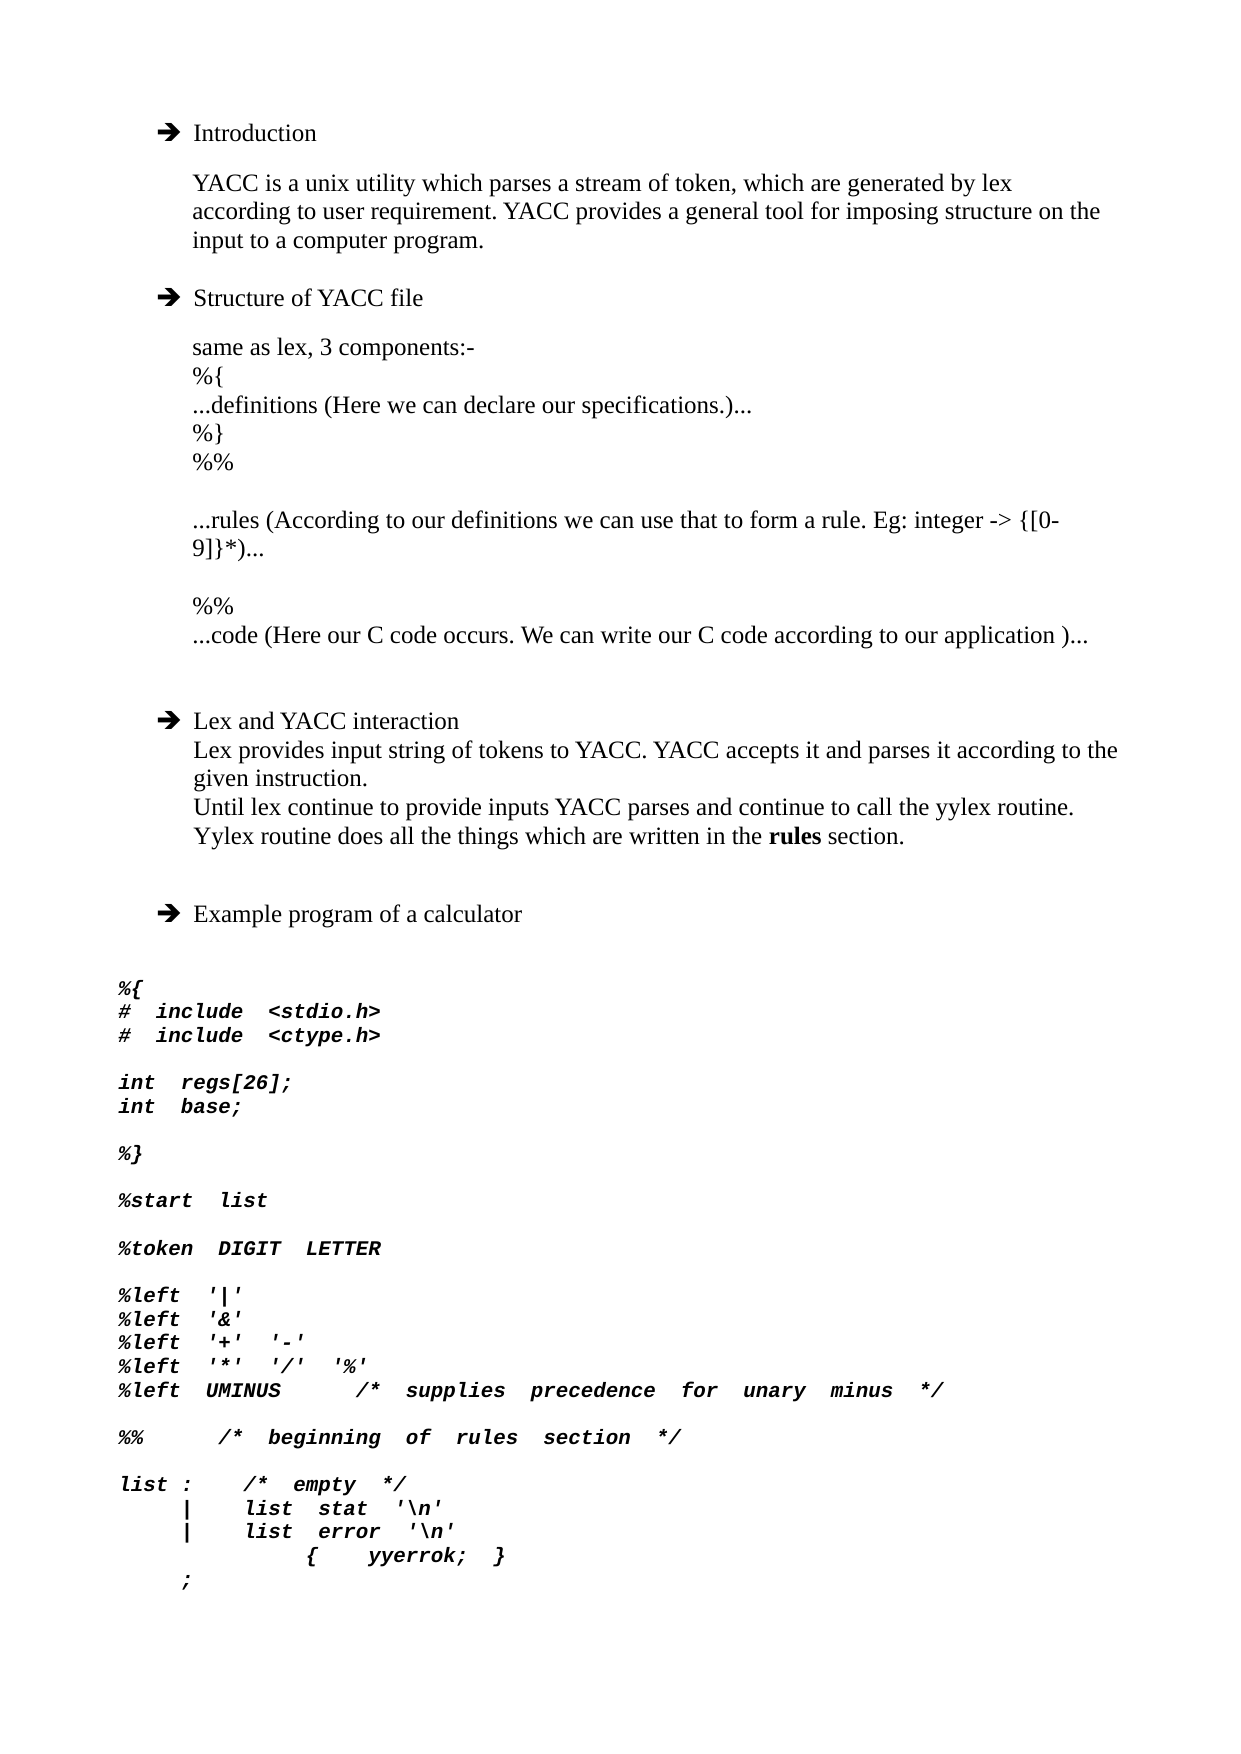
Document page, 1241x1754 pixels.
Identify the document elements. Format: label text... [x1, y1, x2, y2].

text %left UMINUS /* supplies precedence for unary minus */ [118, 1380, 1122, 1403]
text # include <stdio.h> [118, 1001, 1122, 1025]
text %left '&' [118, 1309, 1122, 1332]
list Lex provides input string of tokens to YACC. YACC accepts it and parses it according to the given instruction. [193, 735, 1122, 792]
text %{ [118, 361, 1122, 390]
text %% [118, 447, 1122, 476]
text { yyerrok; } [118, 1545, 1122, 1569]
text YACC is a unix utility which parses a stream of token, which are generated by lex according to user requirement. YACC provides a general tool for imposing structure on the input to a computer program. [118, 168, 1122, 254]
text same as lex, 3 components:- [118, 332, 1122, 361]
list Until lex continue to provide inputs YACC parses and continue to call the yylex routine. Yylex routine does all the things which are written in the rules section. [193, 792, 1122, 850]
text ...code (Here our C code occurs. We can write our C code according to our application )... [118, 620, 1122, 648]
list Example program of a calculator [156, 899, 1122, 928]
text %start list [118, 1191, 1122, 1214]
text %token DIGIT LETTER [118, 1238, 1122, 1261]
text ...rules (According to our definitions we can use that to form a rule. Eg: integer -> {[0- 9]}*)... [118, 505, 1122, 562]
text %{ [118, 978, 1122, 1001]
text list : /* empty */ [118, 1474, 1122, 1498]
text ...definitions (Here we can declare our specifications.)... [118, 390, 1122, 418]
list Lex and YACC interaction [156, 706, 1122, 735]
text int regs[26]; [118, 1072, 1122, 1096]
list Structure of YACC file [156, 283, 1122, 311]
text %} [118, 418, 1122, 447]
text | list stat '\n' [118, 1498, 1122, 1522]
list Introduction [156, 118, 1122, 147]
text %% /* beginning of rules section */ [118, 1427, 1122, 1451]
text | list error '\n' [118, 1522, 1122, 1545]
text %left '+' '-' [118, 1332, 1122, 1356]
text int base; [118, 1096, 1122, 1119]
text %% [118, 591, 1122, 620]
text # include <ctype.h> [118, 1025, 1122, 1049]
text %left '*' '/' '%' [118, 1356, 1122, 1380]
text %left '|' [118, 1285, 1122, 1309]
text %} [118, 1143, 1122, 1167]
text ; [118, 1569, 1122, 1592]
